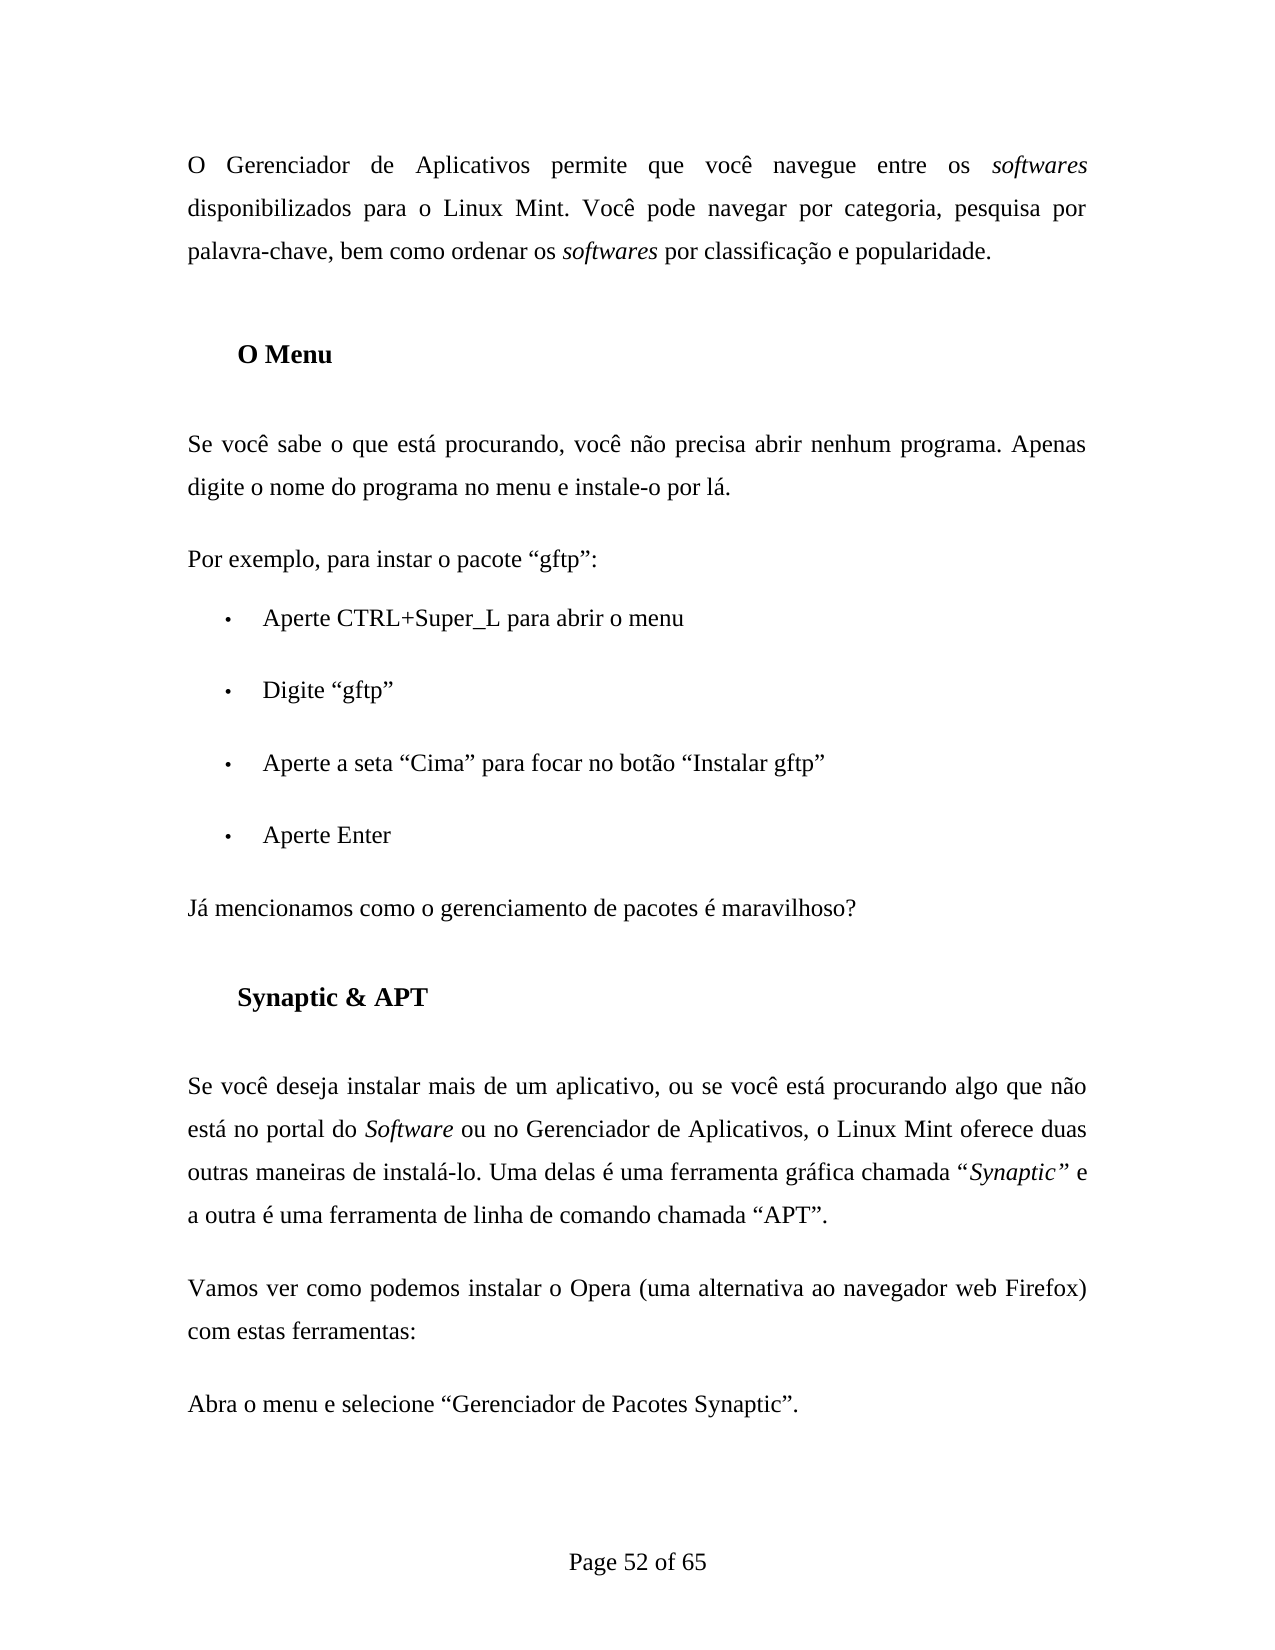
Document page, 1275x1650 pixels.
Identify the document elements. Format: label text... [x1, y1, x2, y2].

list Digite “gftp” [225, 675, 1087, 704]
text O Gerenciador de Aplicativos permite que você navegue entre os softwares disponibilizados para o Linux Mint. Você pode navegar por categoria, pesquisa por palavra-chave, bem como ordenar os softwares por classificação e popularidade. [187, 150, 1087, 265]
subtitle O Menu [187, 338, 1087, 369]
subtitle Synaptic & APT [187, 981, 1087, 1012]
list Aperte Enter [225, 820, 1087, 849]
text Se você sabe o que está procurando, você não precisa abrir nenhum programa. Apenas digite o nome do programa no menu e instale-o por lá. [187, 429, 1087, 501]
text Já mencionamos como o gerenciamento de pacotes é maravilhoso? [187, 893, 1087, 922]
text Por exemplo, para instar o pacote “gftp”: [187, 544, 1087, 573]
text Abra o menu e selecione “Gerenciador de Pacotes Synaptic”. [187, 1389, 1087, 1417]
list Aperte a seta “Cima” para focar no botão “Instalar gftp” [225, 748, 1087, 777]
text Vamos ver como podemos instalar o Opera (uma alternativa ao navegador web Firefox) com estas ferramentas: [187, 1273, 1087, 1345]
text Se você deseja instalar mais de um aplicativo, ou se você está procurando algo que não está no portal do Software ou no Gerenciador de Aplicativos, o Linux Mint oferece duas outras maneiras de instalá-lo. Uma delas é uma ferramenta gráfica chamada “Synaptic” e a outra é uma ferramenta de linha de comando chamada “APT”. [187, 1071, 1087, 1229]
list Aperte CTRL+Super_L para abrir o menu [225, 603, 1087, 631]
